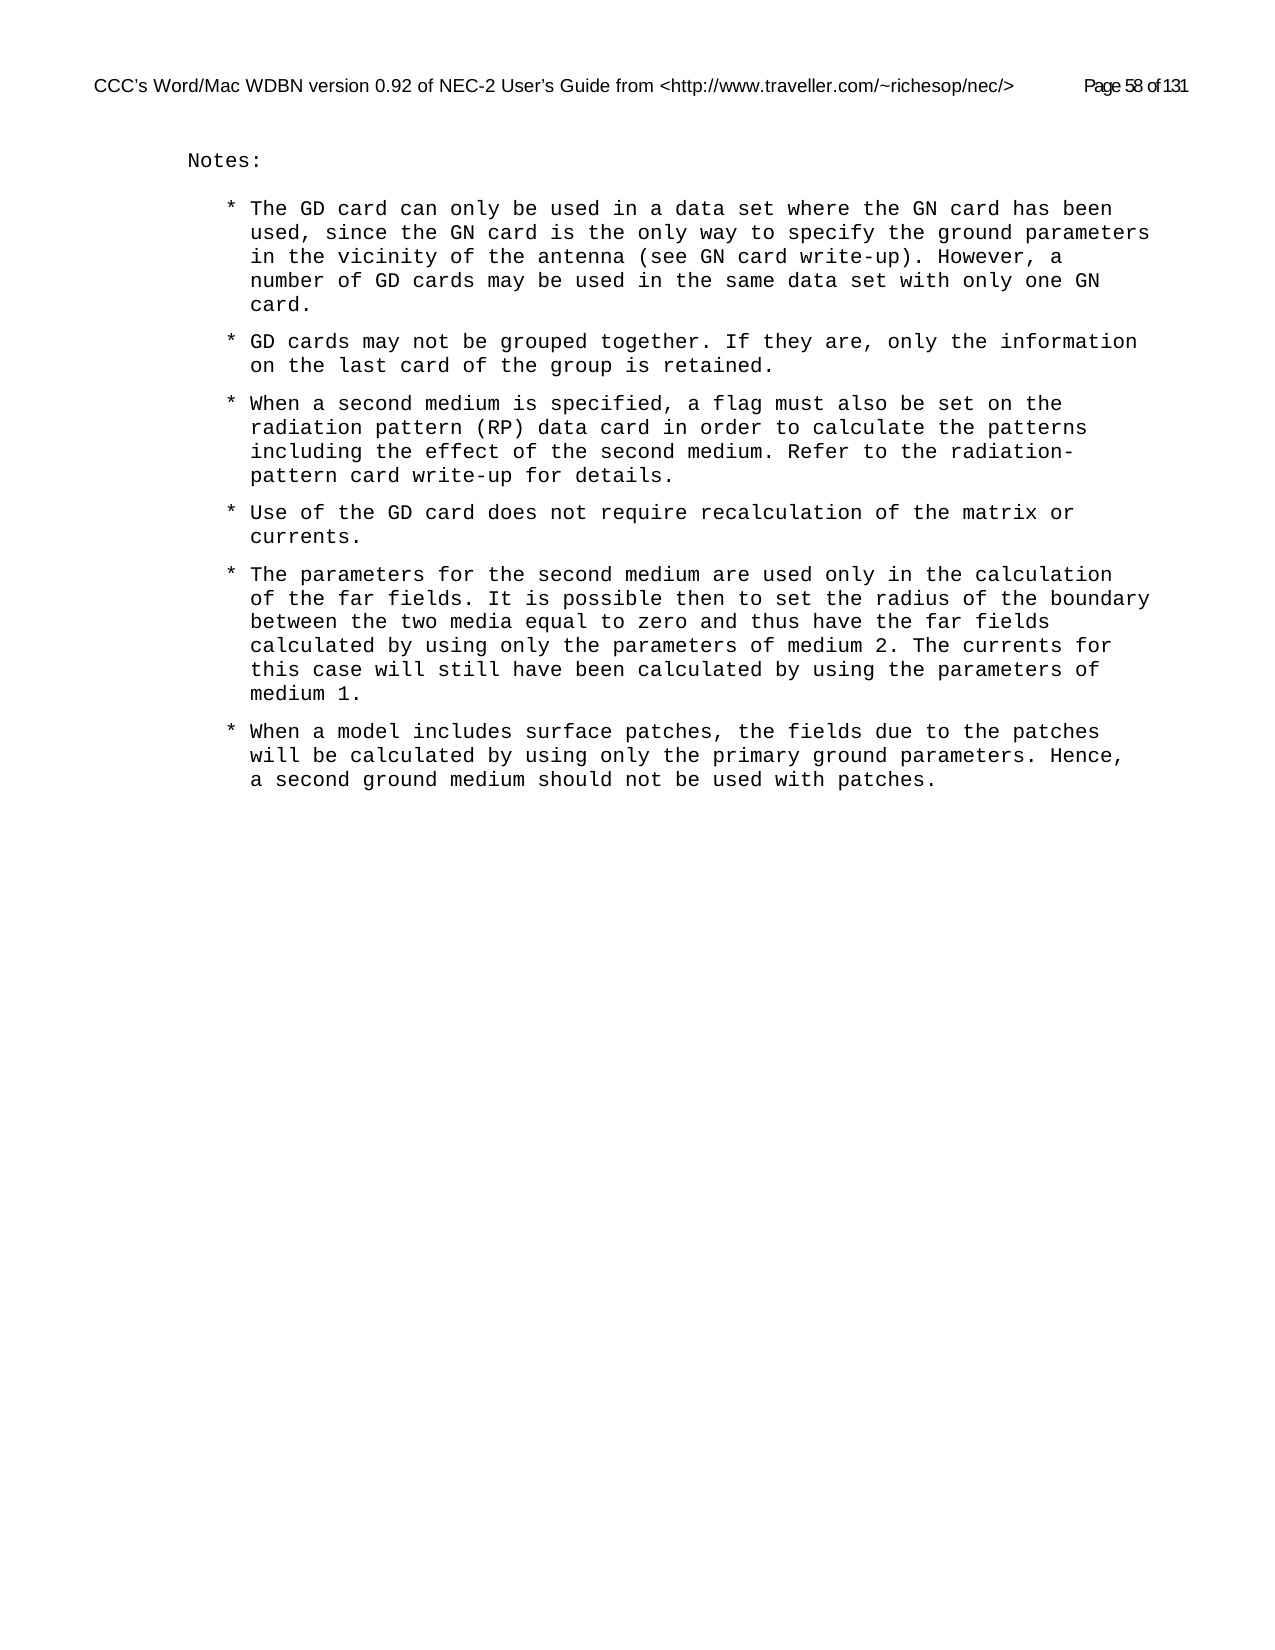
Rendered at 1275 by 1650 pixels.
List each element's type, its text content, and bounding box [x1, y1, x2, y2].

text * When a model includes surface patches, the fields due to the patches [187, 707, 1181, 745]
text number of GD cards may be used in the same data set with only one GN [187, 270, 1181, 294]
text card. [187, 294, 1181, 318]
text medium 1. [187, 683, 1181, 707]
text a second ground medium should not be used with patches. [187, 769, 1181, 793]
text * When a second medium is specified, a flag must also be set on the [187, 379, 1181, 417]
text this case will still have been calculated by using the parameters of [187, 659, 1181, 683]
text pattern card write-up for details. [187, 464, 1181, 488]
text calculated by using only the parameters of medium 2. The currents for [187, 635, 1181, 659]
text of the far fields. It is possible then to set the radius of the boundary [187, 587, 1181, 611]
text will be calculated by using only the primary ground parameters. Hence, [187, 745, 1181, 769]
text used, since the GN card is the only way to specify the ground parameters [187, 222, 1181, 246]
text Notes: [187, 150, 1181, 174]
text * The GD card can only be used in a data set where the GN card has been [187, 198, 1181, 222]
text in the vicinity of the antenna (see GN card write-up). However, a [187, 246, 1181, 270]
text * The parameters for the second medium are used only in the calculation [187, 550, 1181, 587]
text currents. [187, 526, 1181, 550]
text * Use of the GD card does not require recalculation of the matrix or [187, 488, 1181, 526]
text radiation pattern (RP) data card in order to calculate the patterns [187, 417, 1181, 441]
text on the last card of the group is retained. [187, 355, 1181, 379]
text including the effect of the second medium. Refer to the radiation- [187, 441, 1181, 464]
text * GD cards may not be grouped together. If they are, only the information [187, 318, 1181, 355]
text between the two media equal to zero and thus have the far fields [187, 611, 1181, 635]
